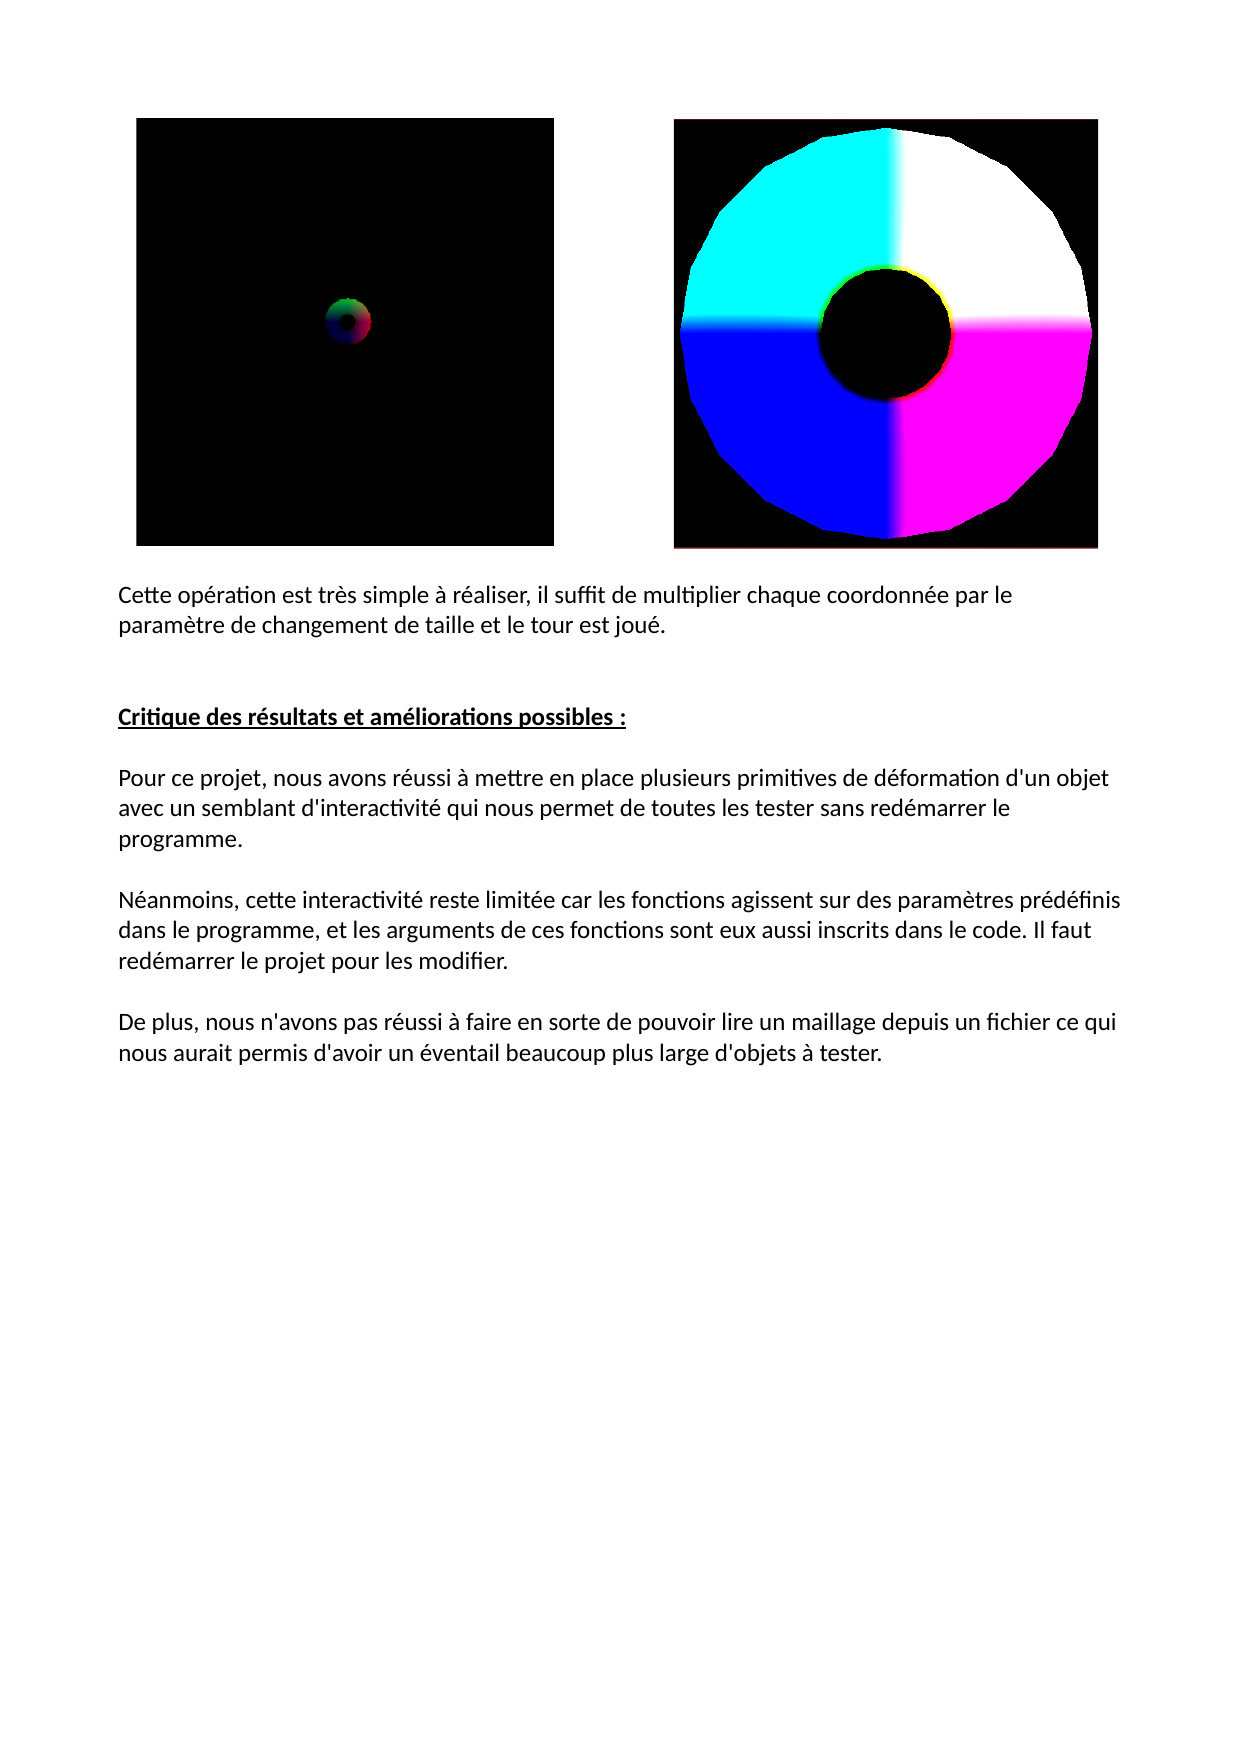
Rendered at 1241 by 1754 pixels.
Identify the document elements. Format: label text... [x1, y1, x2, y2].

picture [673, 119, 1099, 549]
text De plus, nous n'avons pas réussi à faire en sorte de pouvoir lire un maillage depuis un fichier ce qui nous aurait permis d'avoir un éventail beaucoup plus large d'objets à tester. [118, 1006, 1122, 1067]
text Néanmoins, cette interactivité reste limitée car les fonctions agissent sur des paramètres prédéfinis dans le programme, et les arguments de ces fonctions sont eux aussi inscrits dans le code. Il faut redémarrer le projet pour les modifier. [118, 884, 1122, 976]
text Critique des résultats et améliorations possibles : [118, 701, 1122, 731]
picture [136, 118, 554, 546]
text Pour ce projet, nous avons réussi à mettre en place plusieurs primitives de déformation d'un objet avec un semblant d'interactivité qui nous permet de toutes les tester sans redémarrer le programme. [118, 762, 1122, 853]
text Cette opération est très simple à réaliser, il suffit de multiplier chaque coordonnée par le paramètre de changement de taille et le tour est joué. [118, 579, 1122, 640]
